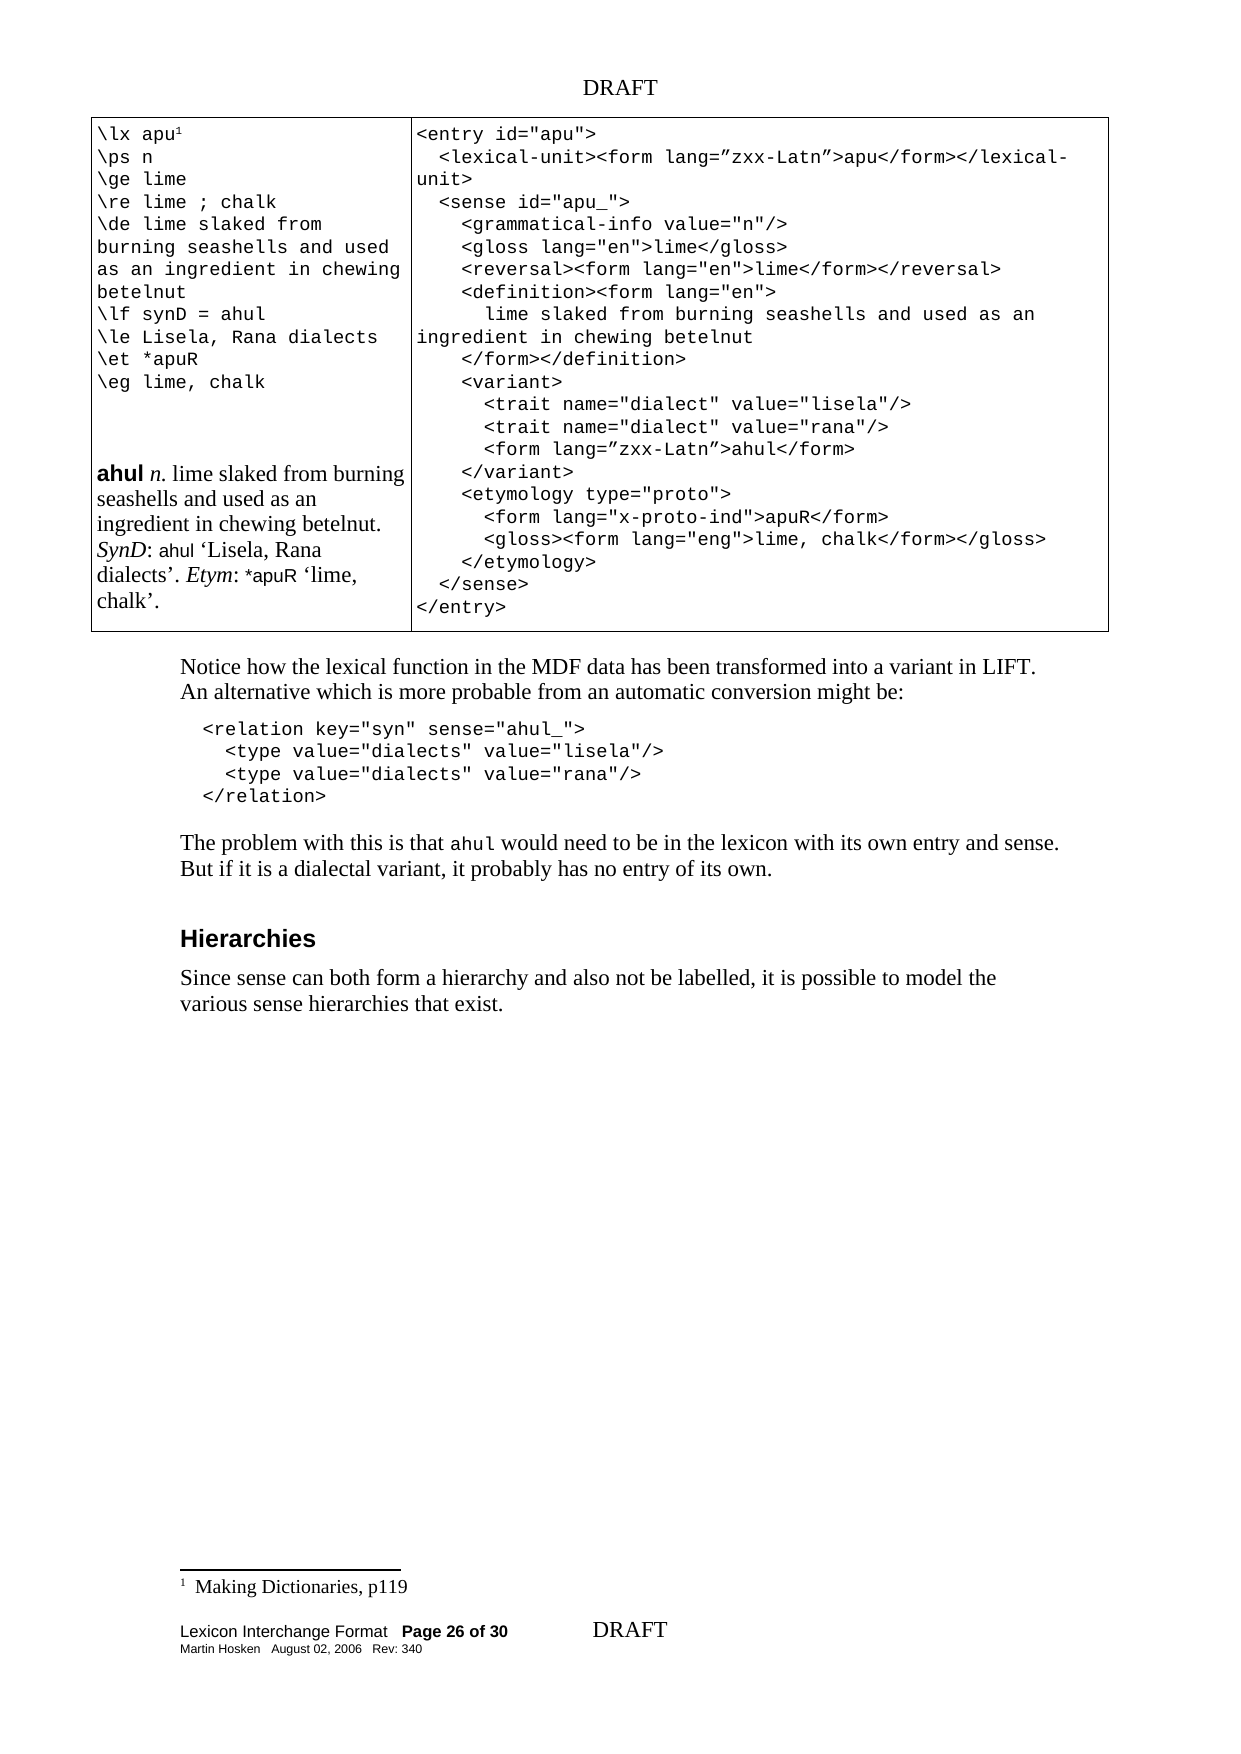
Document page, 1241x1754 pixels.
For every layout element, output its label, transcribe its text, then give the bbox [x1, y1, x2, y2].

text <type value="dialects" value="rana"/> [180, 762, 1061, 785]
table_header \lx apu \ps n \ge lime \re lime ; chalk \de lime slaked from burning seashells and used as an ingredient in chewing betelnut \lf synD = ahul \le Lisela, Rana dialects \et *apuR \eg lime, chalk ahul n. lime slaked from burning seashells and used as an ingredient in chewing betelnut. SynD: ahul ‘Lisela, Rana dialects’. Etym: *apuR ‘lime, chalk’. [92, 118, 411, 631]
text <relation key="syn" sense="ahul_"> [180, 717, 1061, 740]
table_header <entry id="apu"> <lexical-unit><form lang=”zxx-Latn”>apu</form></lexical-unit> <sense id="apu_"> <grammatical-info value="n"/> <gloss lang="en">lime</gloss> <reversal><form lang="en">lime</form></reversal> <definition><form lang="en"> lime slaked from burning seashells and used as an ingredient in chewing betelnut </form></definition> <variant> <trait name="dialect" value="lisela"/> <trait name="dialect" value="rana"/> <form lang=”zxx-Latn”>ahul</form> </variant> <etymology type="proto"> <form lang="x-proto-ind">apuR</form> <gloss><form lang="eng">lime, chalk</form></gloss> </etymology> </sense> </entry> [412, 118, 1108, 631]
text The problem with this is that ahul would need to be in the lexicon with its own entry and sense. But if it is a dialectal variant, it probably has no entry of its own. [180, 830, 1061, 881]
text <type value="dialects" value="lisela"/> [180, 740, 1061, 762]
text Since sense can both form a hierarchy and also not be labelled, it is possible to model the various sense hierarchies that exist. [180, 965, 1061, 1016]
text Notice how the lexical function in the MDF data has been transformed into a variant in LIFT. An alternative which is more probable from an automatic conversion might be: [180, 654, 1061, 705]
text </relation> [180, 785, 1061, 807]
subtitle Hierarchies [180, 925, 1061, 953]
